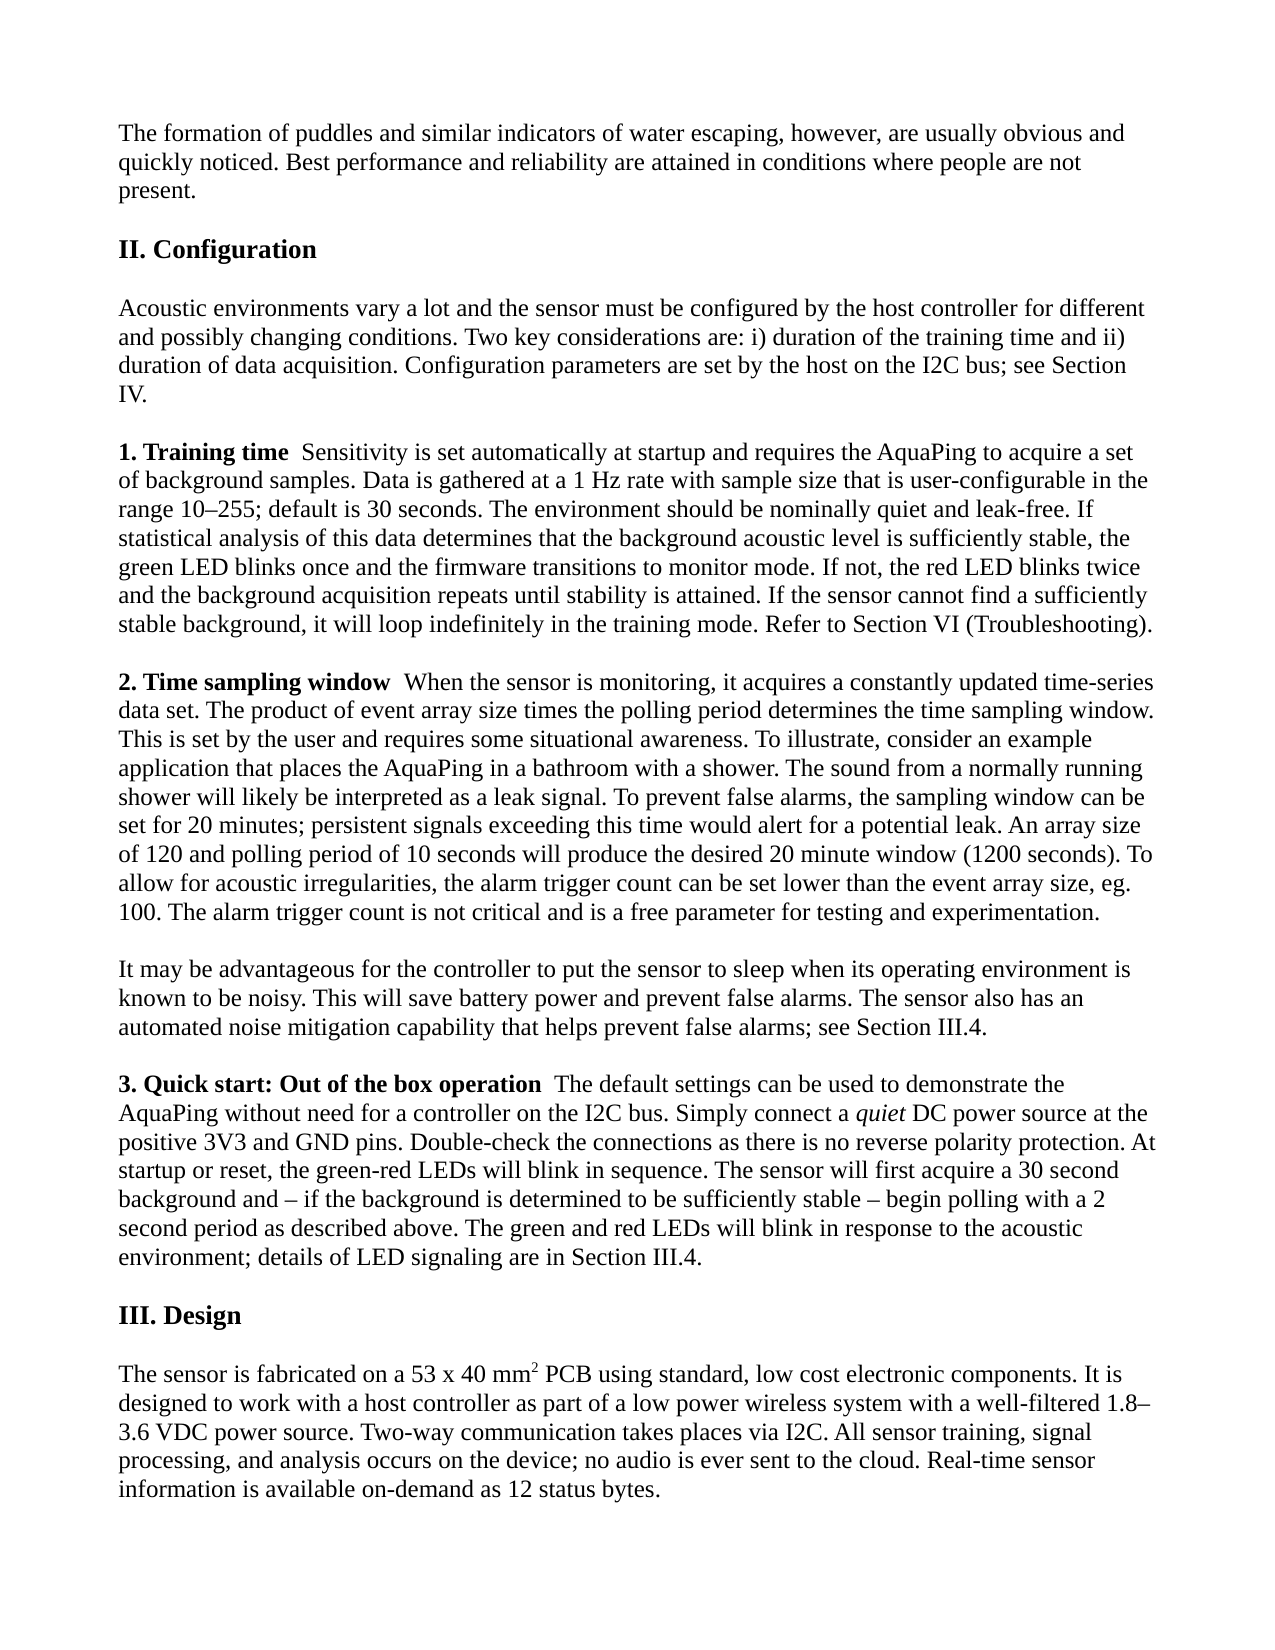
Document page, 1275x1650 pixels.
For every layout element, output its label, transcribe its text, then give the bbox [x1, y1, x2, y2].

text 2. Time sampling window When the sensor is monitoring, it acquires a constantly updated time-series data set. The product of event array size times the polling period determines the time sampling window. This is set by the user and requires some situational awareness. To illustrate, consider an example application that places the AquaPing in a bathroom with a shower. The sound from a normally running shower will likely be interpreted as a leak signal. To prevent false alarms, the sampling window can be set for 20 minutes; persistent signals exceeding this time would alert for a potential leak. An array size of 120 and polling period of 10 seconds will produce the desired 20 minute window (1200 seconds). To allow for acoustic irregularities, the alarm trigger count can be set lower than the event array size, eg. 100. The alarm trigger count is not critical and is a free parameter for testing and experimentation. [118, 667, 1157, 926]
text It may be advantageous for the controller to put the sensor to sleep when its operating environment is known to be noisy. This will save battery power and prevent false alarms. The sensor also has an automated noise mitigation capability that helps prevent false alarms; see Section III.4. [118, 954, 1157, 1041]
text The formation of puddles and similar indicators of water escaping, however, are usually obvious and quickly noticed. Best performance and reliability are attained in conditions where people are not present. [118, 118, 1157, 204]
text The sensor is fabricated on a 53 x 40 mm2 PCB using standard, low cost electronic components. It is designed to work with a host controller as part of a low power wireless system with a well-filtered 1.8–3.6 VDC power source. Two-way communication takes places via I2C. All sensor training, signal processing, and analysis occurs on the device; no audio is ever sent to the cloud. Real-time sensor information is available on-demand as 12 status bytes. [118, 1359, 1157, 1503]
text Acoustic environments vary a lot and the sensor must be configured by the host controller for different and possibly changing conditions. Two key considerations are: i) duration of the training time and ii) duration of data acquisition. Configuration parameters are set by the host on the I2C bus; see Section IV. [118, 293, 1157, 408]
text III. Design [118, 1299, 1157, 1330]
text 1. Training time Sensitivity is set automatically at startup and requires the AquaPing to acquire a set of background samples. Data is gathered at a 1 Hz rate with sample size that is user-configurable in the range 10–255; default is 30 seconds. The environment should be nominally quiet and leak-free. If statistical analysis of this data determines that the background acoustic level is sufficiently stable, the green LED blinks once and the firmware transitions to monitor mode. If not, the red LED blinks twice and the background acquisition repeats until stability is attained. If the sensor cannot find a sufficiently stable background, it will loop indefinitely in the training mode. Refer to Section VI (Troubleshooting). [118, 437, 1157, 638]
text 3. Quick start: Out of the box operation The default settings can be used to demonstrate the AquaPing without need for a controller on the I2C bus. Simply connect a quiet DC power source at the positive 3V3 and GND pins. Double-check the connections as there is no reverse polarity protection. At startup or reset, the green-red LEDs will blink in sequence. The sensor will first acquire a 30 second background and – if the background is determined to be sufficiently stable – begin polling with a 2 second period as described above. The green and red LEDs will blink in response to the acoustic environment; details of LED signaling are in Section III.4. [118, 1069, 1157, 1271]
text II. Configuration [118, 233, 1157, 264]
